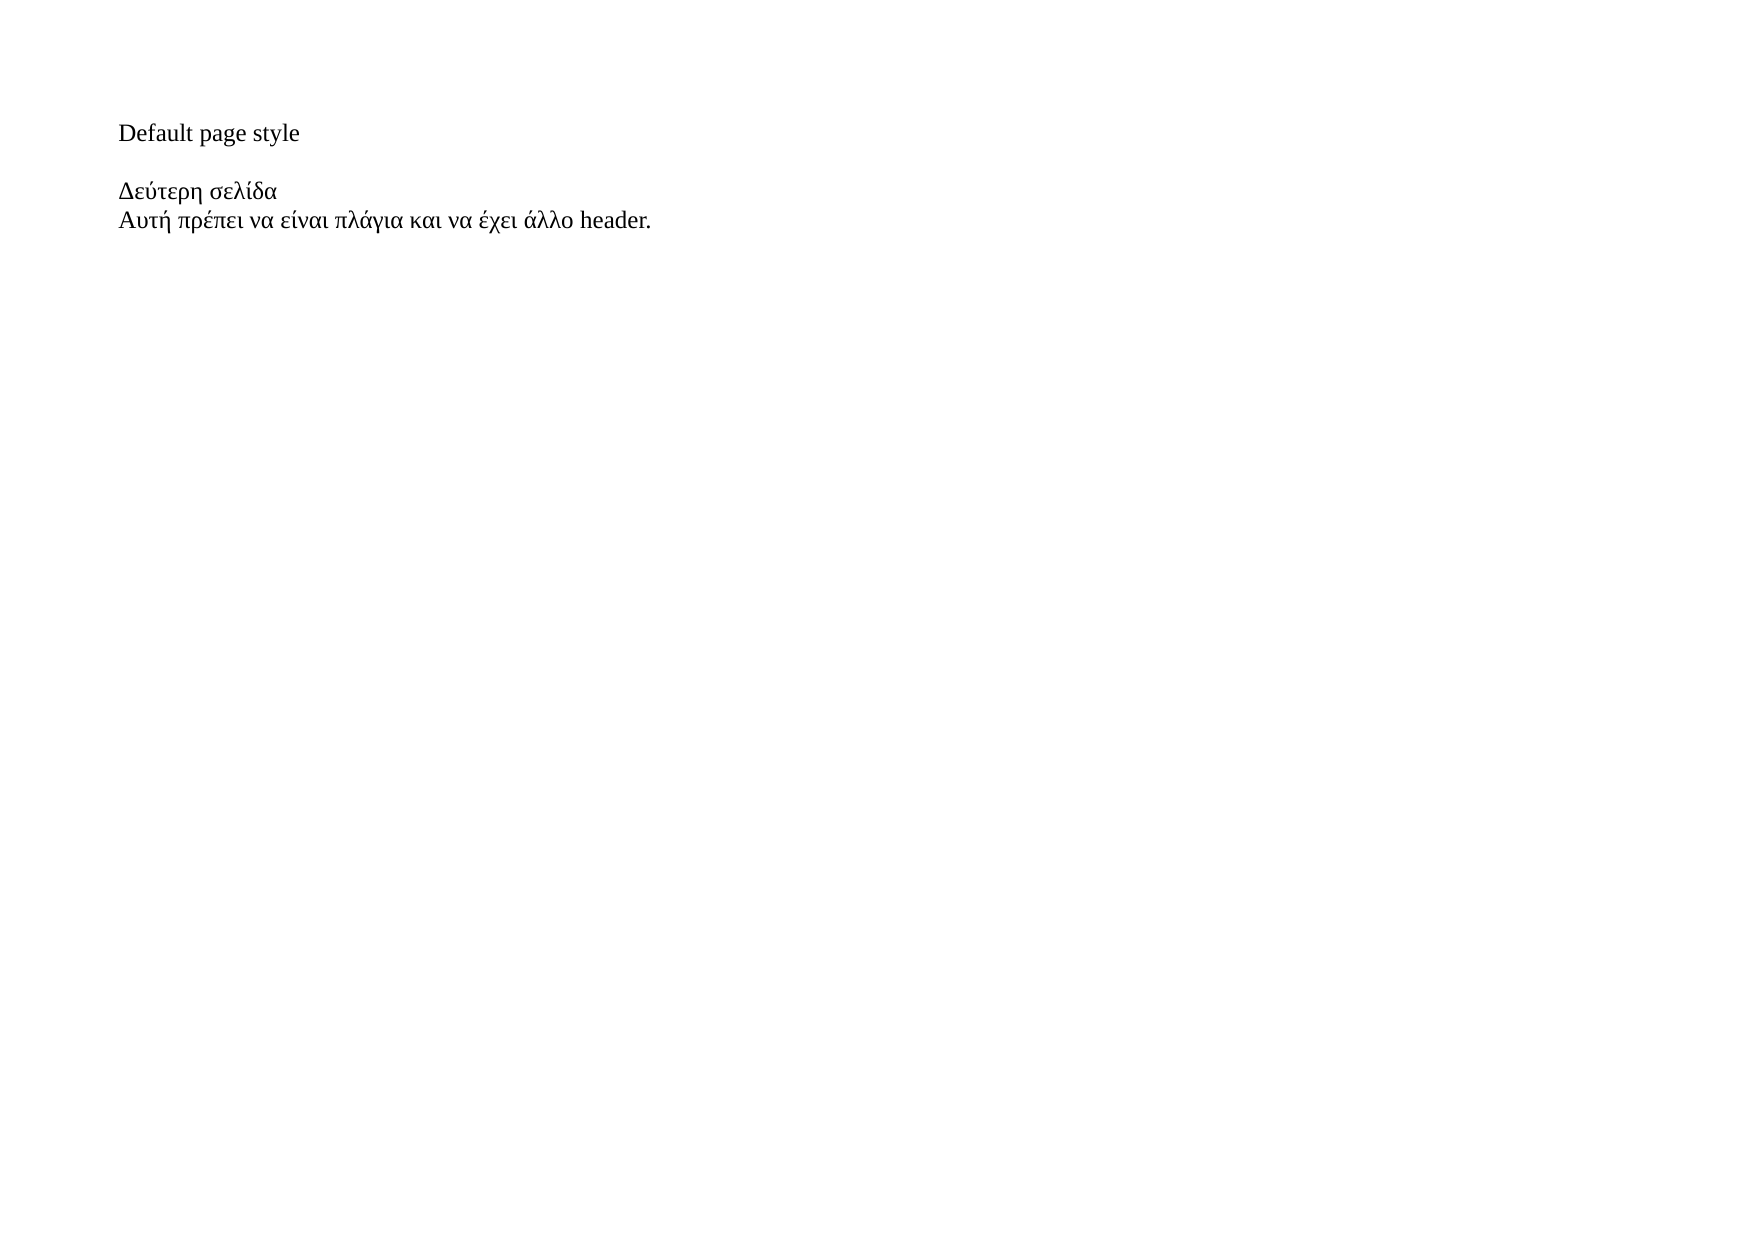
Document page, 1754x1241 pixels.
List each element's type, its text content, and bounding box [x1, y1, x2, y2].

text Δεύτερη σελίδα [118, 176, 1636, 205]
text Αυτή πρέπει να είναι πλάγια και να έχει άλλο header. [118, 205, 1636, 234]
